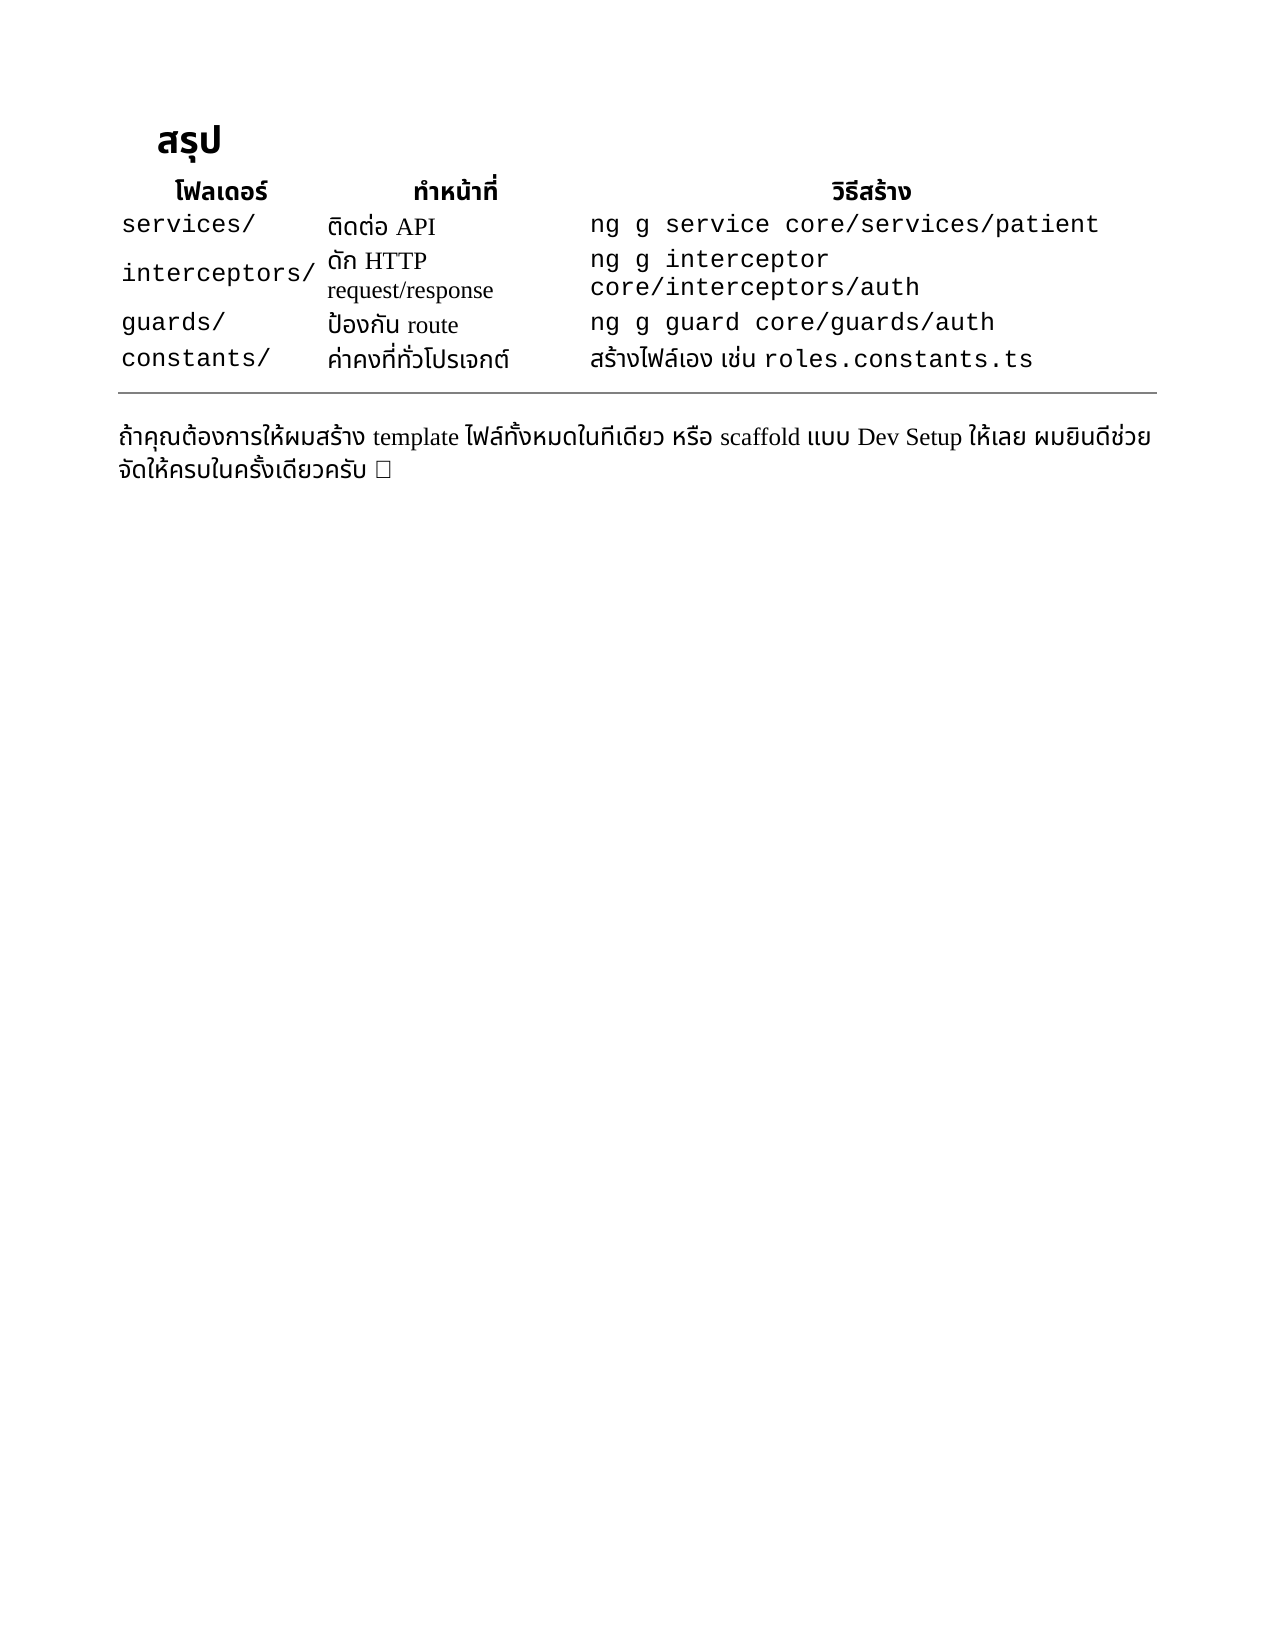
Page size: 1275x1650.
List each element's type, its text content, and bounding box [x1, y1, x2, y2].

table_cell interceptors/ [118, 243, 324, 307]
table_cell constants/ [118, 341, 324, 378]
table_header วิธีสร้าง [587, 174, 1157, 208]
table_cell ng g interceptor core/interceptors/auth [587, 243, 1157, 307]
table_cell ติดต่อ API [324, 209, 587, 243]
subtitle ✅ สรุป [118, 118, 1157, 161]
table_cell ป้องกัน route [324, 307, 587, 341]
table_cell ดัก HTTP request/response [324, 243, 587, 307]
table_cell สร้างไฟล์เอง เช่น roles.constants.ts [587, 341, 1157, 378]
table_header โฟลเดอร์ [118, 174, 324, 208]
text ถ้าคุณต้องการให้ผมสร้าง template ไฟล์ทั้งหมดในทีเดียว หรือ scaffold แบบ Dev Setup ให้เลย ผมยินดีช่วยจัดให้ครบในครั้งเดียวครับ 🙌 [118, 422, 1157, 484]
table_header ทำหน้าที่ [324, 174, 587, 208]
table_cell guards/ [118, 307, 324, 341]
table_cell services/ [118, 209, 324, 243]
table_cell ค่าคงที่ทั่วโปรเจกต์ [324, 341, 587, 378]
table_cell ng g service core/services/patient [587, 209, 1157, 243]
table_cell ng g guard core/guards/auth [587, 307, 1157, 341]
